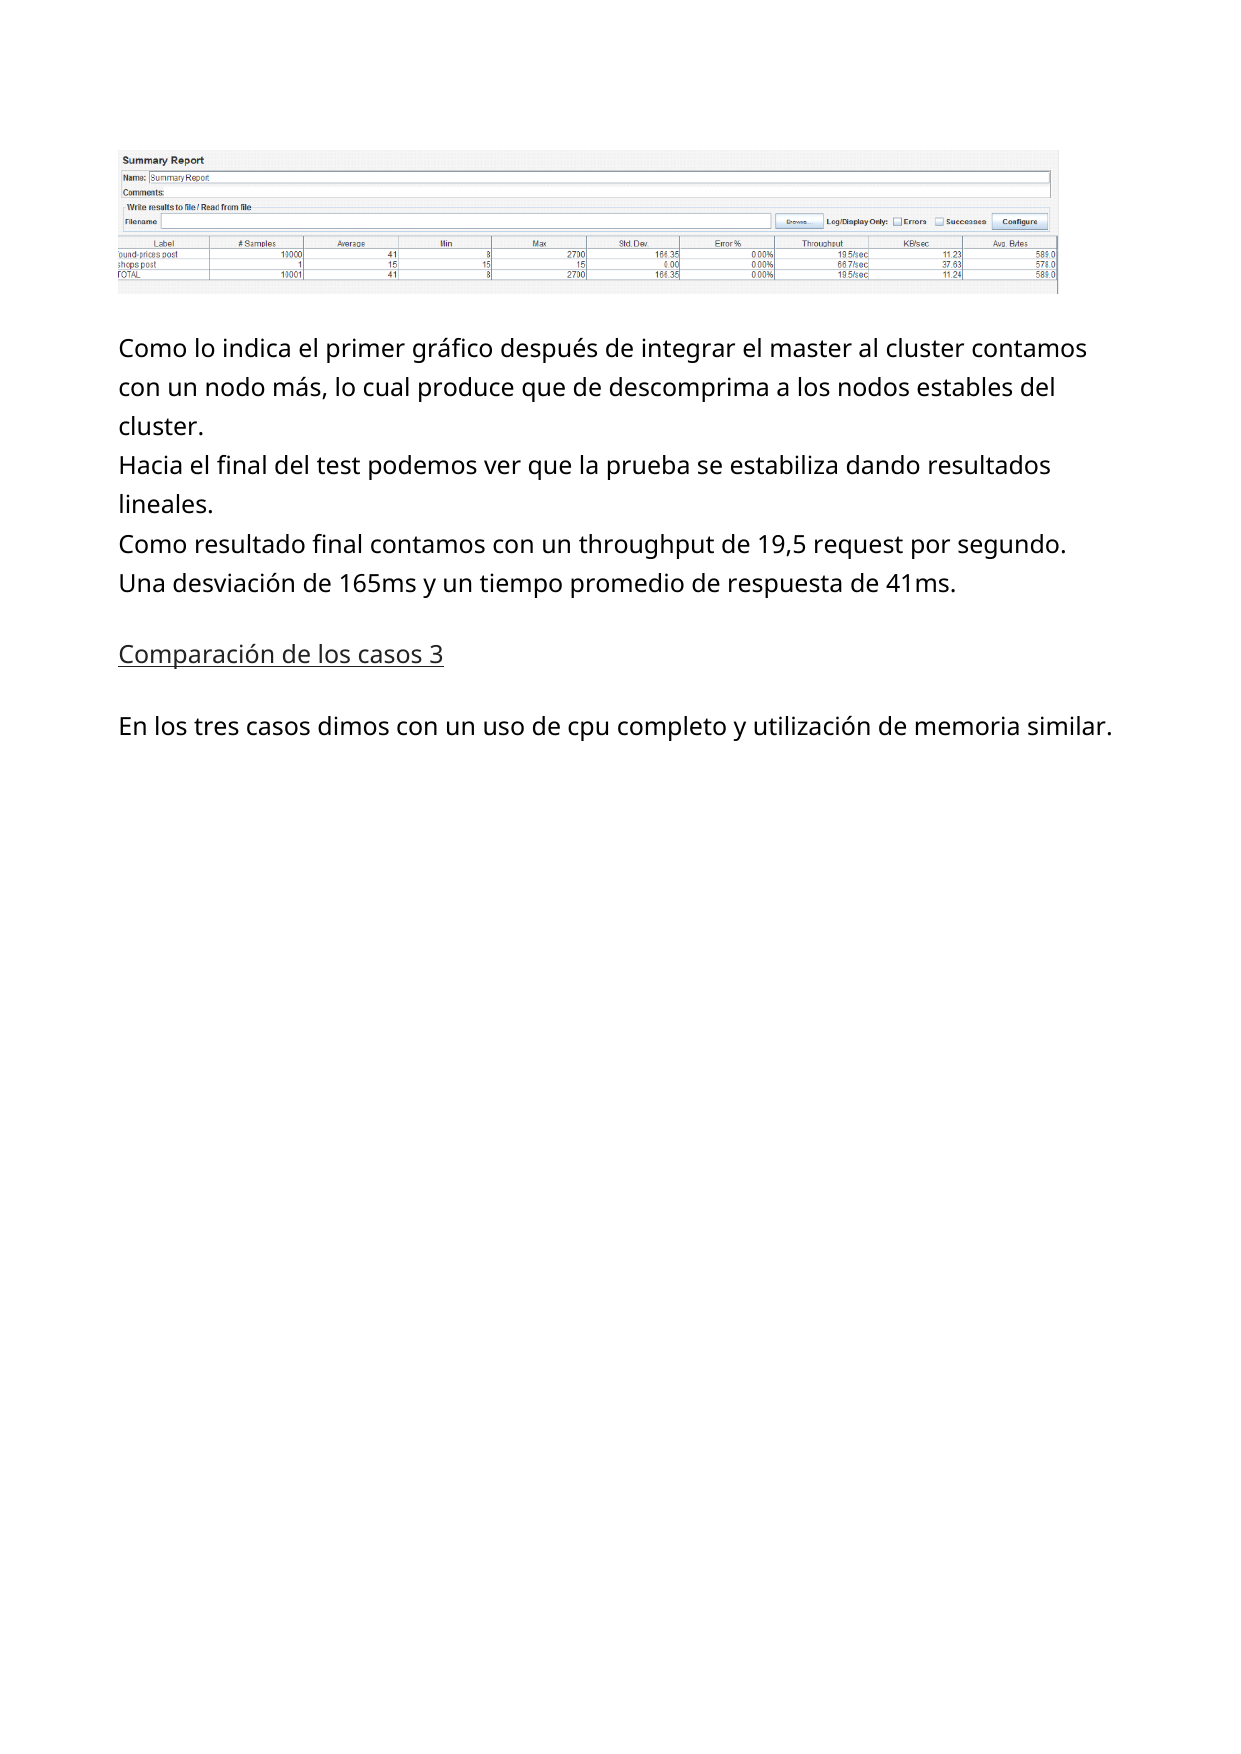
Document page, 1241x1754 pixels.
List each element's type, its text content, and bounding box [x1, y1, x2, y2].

text Como resultado final contamos con un throughput de 19,5 request por segundo. [118, 526, 1122, 560]
text Comparación de los casos 3 [118, 637, 1122, 671]
text Hacia el final del test podemos ver que la prueba se estabiliza dando resultados lineales. [118, 448, 1122, 521]
text En los tres casos dimos con un uso de cpu completo y utilización de memoria similar. [118, 708, 1122, 742]
text Una desviación de 165ms y un tiempo promedio de respuesta de 41ms. [118, 565, 1122, 599]
text Como lo indica el primer gráfico después de integrar el master al cluster contamos con un nodo más, lo cual produce que de descomprima a los nodos estables del cluster. [118, 330, 1122, 443]
